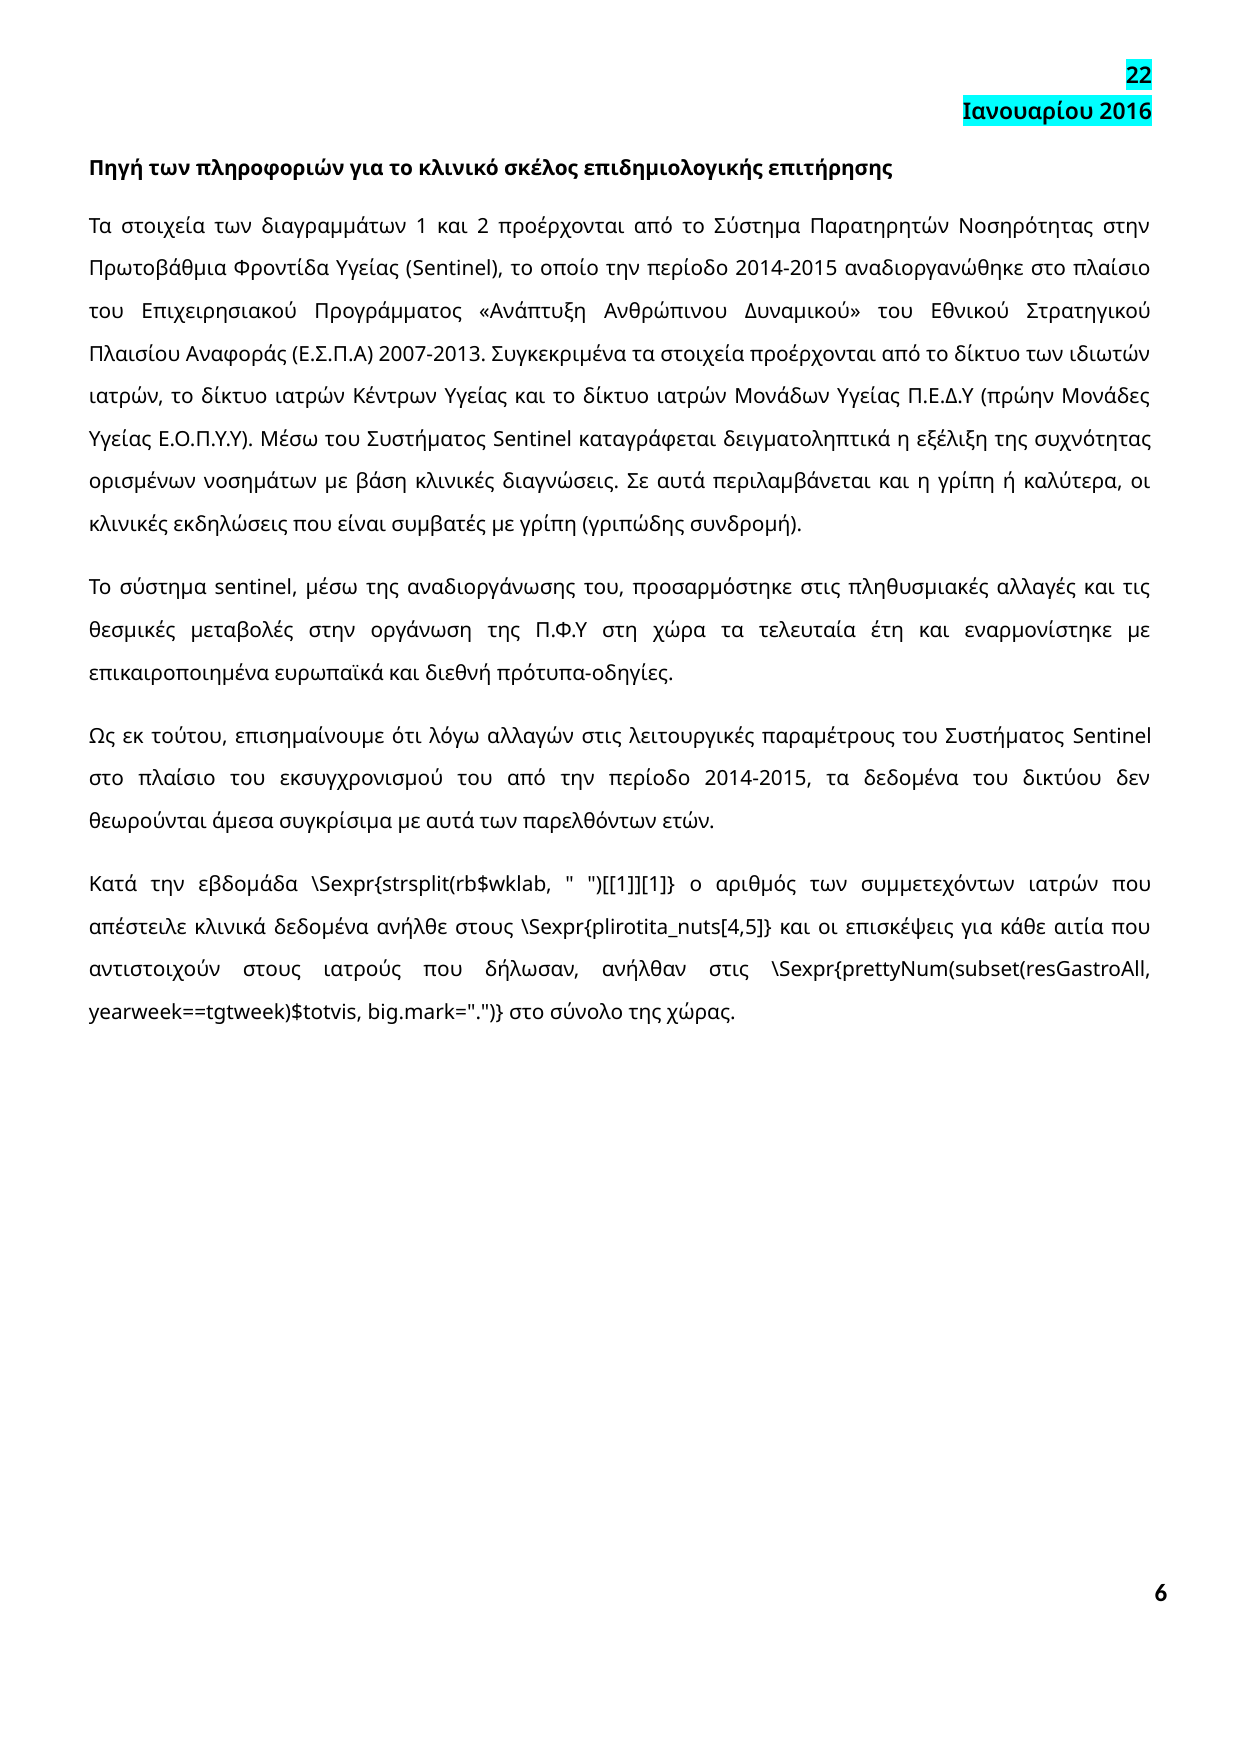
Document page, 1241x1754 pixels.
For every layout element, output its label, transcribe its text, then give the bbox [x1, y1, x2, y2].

text Τα στοιχεία των διαγραμμάτων 1 και 2 προέρχονται από το Σύστημα Παρατηρητών Νοσηρότητας στην Πρωτοβάθμια Φροντίδα Υγείας (Sentinel), το οποίο την περίοδο 2014-2015 αναδιοργανώθηκε στο πλαίσιο του Επιχειρησιακού Προγράμματος «Ανάπτυξη Ανθρώπινου Δυναμικού» του Εθνικού Στρατηγικού Πλαισίου Αναφοράς (Ε.Σ.Π.Α) 2007-2013. Συγκεκριμένα τα στοιχεία προέρχονται από το δίκτυο των ιδιωτών ιατρών, το δίκτυο ιατρών Κέντρων Υγείας και το δίκτυο ιατρών Μονάδων Υγείας Π.Ε.Δ.Υ (πρώην Μονάδες Υγείας Ε.Ο.Π.Υ.Υ). Μέσω του Συστήματος Sentinel καταγράφεται δειγματοληπτικά η εξέλιξη της συχνότητας ορισμένων νοσημάτων με βάση κλινικές διαγνώσεις. Σε αυτά περιλαμβάνεται και η γρίπη ή καλύτερα, οι κλινικές εκδηλώσεις που είναι συμβατές με γρίπη (γριπώδης συνδρομή). [88, 211, 1152, 538]
text Το σύστημα sentinel, μέσω της αναδιοργάνωσης του, προσαρμόστηκε στις πληθυσμιακές αλλαγές και τις θεσμικές μεταβολές στην οργάνωση της Π.Φ.Υ στη χώρα τα τελευταία έτη και εναρμονίστηκε με επικαιροποιημένα ευρωπαϊκά και διεθνή πρότυπα-οδηγίες. [88, 572, 1152, 686]
subtitle Πηγή των πληροφοριών για το κλινικό σκέλος επιδημιολογικής επιτήρησης [88, 153, 1152, 182]
text Ως εκ τούτου, επισημαίνουμε ότι λόγω αλλαγών στις λειτουργικές παραμέτρους του Συστήματος Sentinel στο πλαίσιο του εκσυγχρονισμού του από την περίοδο 2014-2015, τα δεδομένα του δικτύου δεν θεωρούνται άμεσα συγκρίσιμα με αυτά των παρελθόντων ετών. [88, 721, 1152, 834]
text Κατά την εβδομάδα \Sexpr{strsplit(rb$wklab, " ")[[1]][1]} ο αριθμός των συμμετεχόντων ιατρών που απέστειλε κλινικά δεδομένα ανήλθε στους \Sexpr{plirotita_nuts[4,5]} και οι επισκέψεις για κάθε αιτία που αντιστοιχούν στους ιατρούς που δήλωσαν, ανήλθαν στις \Sexpr{prettyNum(subset(resGastroAll, yearweek==tgtweek)$totvis, big.mark=".")} στο σύνολο της χώρας. [88, 869, 1152, 1026]
